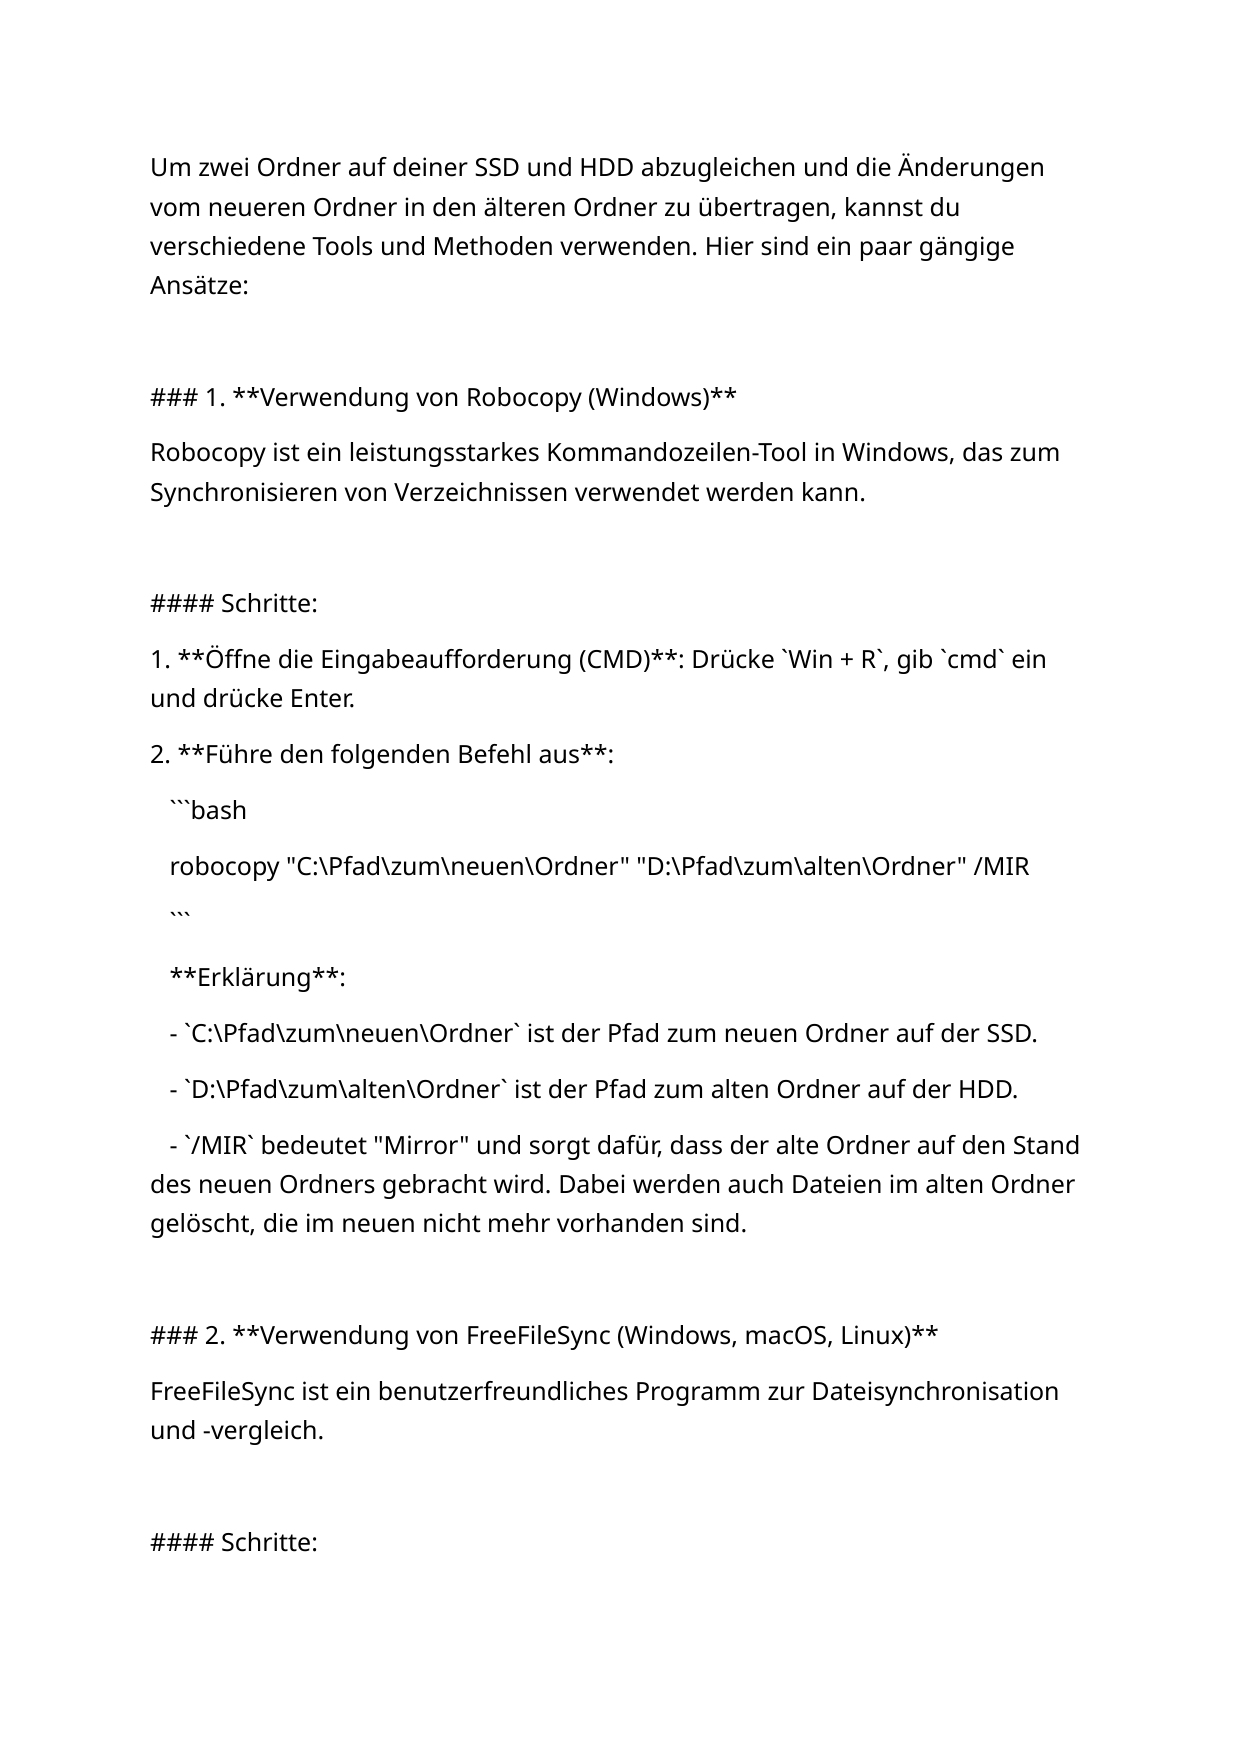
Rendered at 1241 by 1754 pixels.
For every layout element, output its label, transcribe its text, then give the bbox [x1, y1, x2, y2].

text robocopy "C:\Pfad\zum\neuen\Ordner" "D:\Pfad\zum\alten\Ordner" /MIR [150, 848, 1090, 882]
text - `/MIR` bedeutet "Mirror" und sorgt dafür, dass der alte Ordner auf den Stand des neuen Ordners gebracht wird. Dabei werden auch Dateien im alten Ordner gelöscht, die im neuen nicht mehr vorhanden sind. [150, 1127, 1090, 1240]
text ### 2. **Verwendung von FreeFileSync (Windows, macOS, Linux)** [150, 1317, 1090, 1352]
text ### 1. **Verwendung von Robocopy (Windows)** [150, 379, 1090, 413]
text - `C:\Pfad\zum\neuen\Ordner` ist der Pfad zum neuen Ordner auf der SSD. [150, 1016, 1090, 1050]
text #### Schritte: [150, 1524, 1090, 1558]
text ```bash [150, 792, 1090, 827]
text - `D:\Pfad\zum\alten\Ordner` ist der Pfad zum alten Ordner auf der HDD. [150, 1072, 1090, 1106]
text FreeFileSync ist ein benutzerfreundliches Programm zur Dateisynchronisation und -vergleich. [150, 1373, 1090, 1447]
text ``` [150, 904, 1090, 938]
text **Erklärung**: [150, 960, 1090, 994]
text Robocopy ist ein leistungsstarkes Kommandozeilen-Tool in Windows, das zum Synchronisieren von Verzeichnissen verwendet werden kann. [150, 435, 1090, 508]
text 1. **Öffne die Eingabeaufforderung (CMD)**: Drücke `Win + R`, gib `cmd` ein und drücke Enter. [150, 642, 1090, 715]
text 2. **Führe den folgenden Befehl aus**: [150, 737, 1090, 771]
text Um zwei Ordner auf deiner SSD und HDD abzugleichen und die Änderungen vom neueren Ordner in den älteren Ordner zu übertragen, kannst du verschiedene Tools und Methoden verwenden. Hier sind ein paar gängige Ansätze: [150, 150, 1090, 302]
text #### Schritte: [150, 586, 1090, 620]
